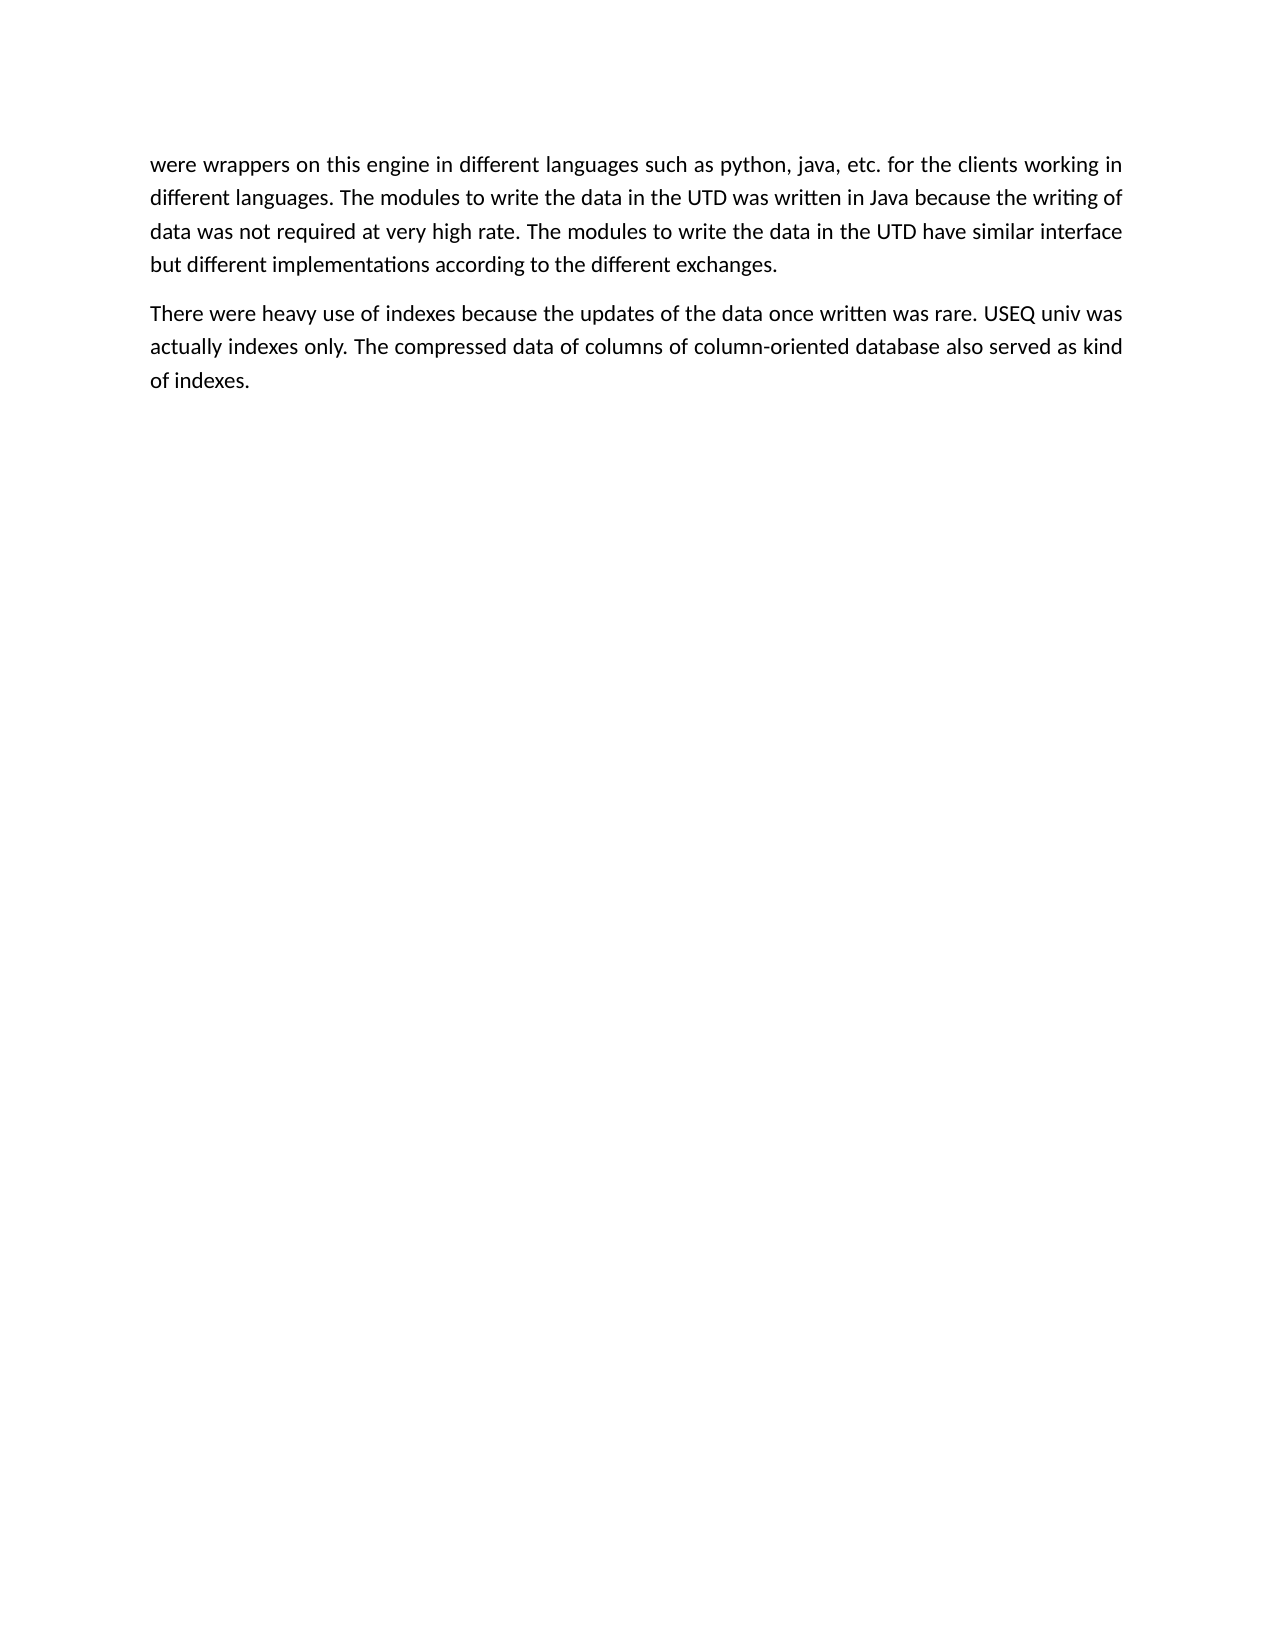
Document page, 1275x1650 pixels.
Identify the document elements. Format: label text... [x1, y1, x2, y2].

text were wrappers on this engine in different languages such as python, java, etc. for the clients working in different languages. The modules to write the data in the UTD was written in Java because the writing of data was not required at very high rate. The modules to write the data in the UTD have similar interface but different implementations according to the different exchanges. [150, 150, 1125, 279]
text There were heavy use of indexes because the updates of the data once written was rare. USEQ univ was actually indexes only. The compressed data of columns of column-oriented database also served as kind of indexes. [150, 299, 1125, 394]
